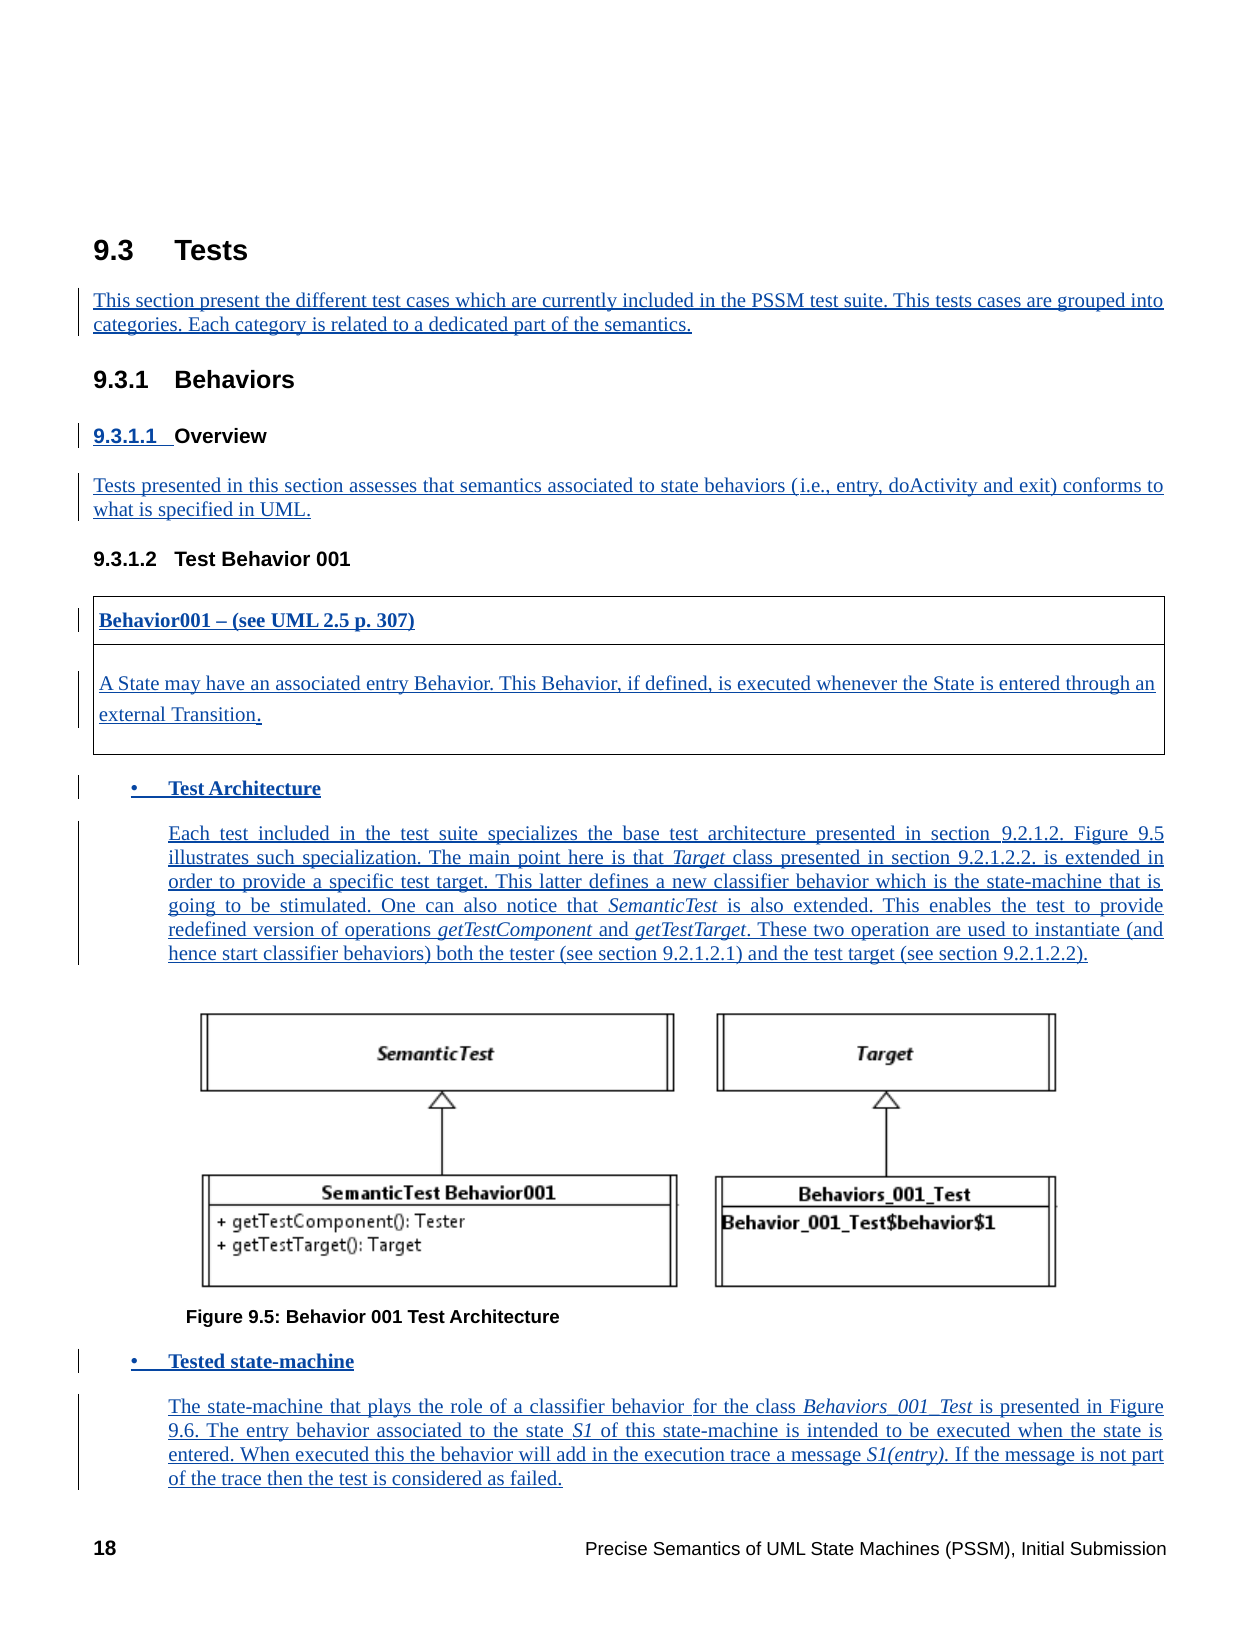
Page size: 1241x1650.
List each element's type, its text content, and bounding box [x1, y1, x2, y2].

subtitle Tests [93, 231, 1164, 266]
subtitle Test Behavior 001 [93, 546, 1164, 571]
table_cell A State may have an associated entry Behavior. This Behavior, if defined, is executed whenever the State is entered through an external Transition. [94, 645, 1164, 754]
list Tested state-machine [131, 986, 1164, 1373]
list Each test included in the test suite specializes the base test architecture presented in section 9.2.1.2. Figure 9.5 illustrates such specialization. The main point here is that Target class presented in section 9.2.1.2.2. is extended in order to provide a specific test target. This latter defines a new classifier behavior which is the state-machine that is going to be stimulated. One can also notice that SemanticTest is also extended. This enables the test to provide redefined version of operations getTestComponent and getTestTarget. These two operation are used to instantiate (and hence start classifier behaviors) both the tester (see section 9.2.1.2.1) and the test target (see section 9.2.1.2.2). [131, 821, 1164, 965]
subtitle Overview [93, 423, 1164, 448]
text This section present the different test cases which are currently included in the PSSM test suite. This tests cases are grouped into [93, 287, 1164, 308]
subtitle Behaviors [93, 365, 1164, 394]
list Figure 9.5: Behavior 001 Test Architecture [186, 1303, 1071, 1328]
text categories. Each category is related to a dedicated part of the semantics. [93, 310, 1164, 336]
picture [185, 998, 1072, 1303]
text Tests presented in this section assesses that semantics associated to state behaviors (i.e., entry, doActivity and exit) conforms to what is specified in UML. [93, 473, 1164, 521]
table_header Behavior001 – (see UML 2.5 p. 307) [94, 597, 1164, 644]
list The state-machine that plays the role of a classifier behavior for the class Behaviors_001_Test is presented in Figure 9.6. The entry behavior associated to the state S1 of this state-machine is intended to be executed when the state is entered. When executed this the behavior will add in the execution trace a message S1(entry). If the message is not part of the trace then the test is considered as failed. [131, 1394, 1164, 1490]
list Test Architecture [131, 775, 1164, 799]
